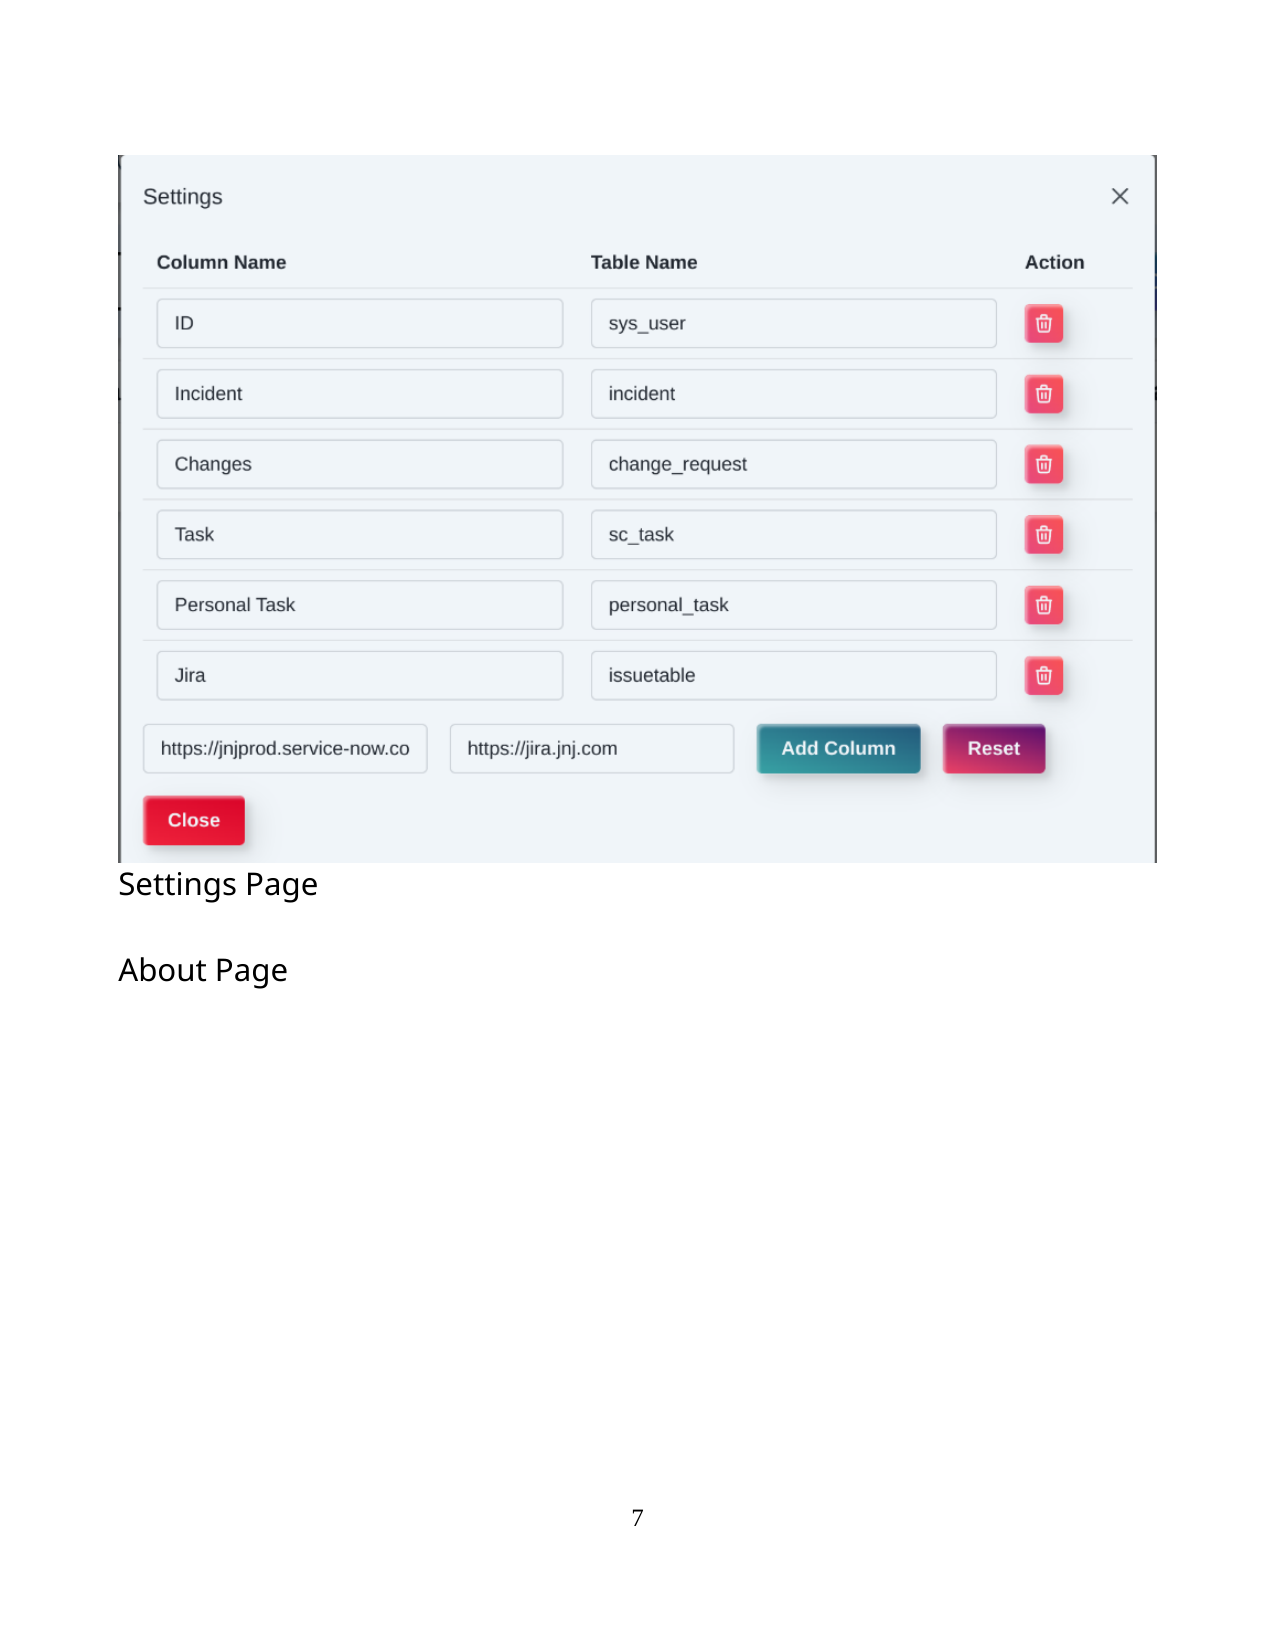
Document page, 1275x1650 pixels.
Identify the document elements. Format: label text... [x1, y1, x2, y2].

text [118, 118, 1157, 155]
picture [118, 155, 1157, 863]
text Settings Page [118, 863, 1157, 905]
text About Page [118, 905, 1157, 990]
